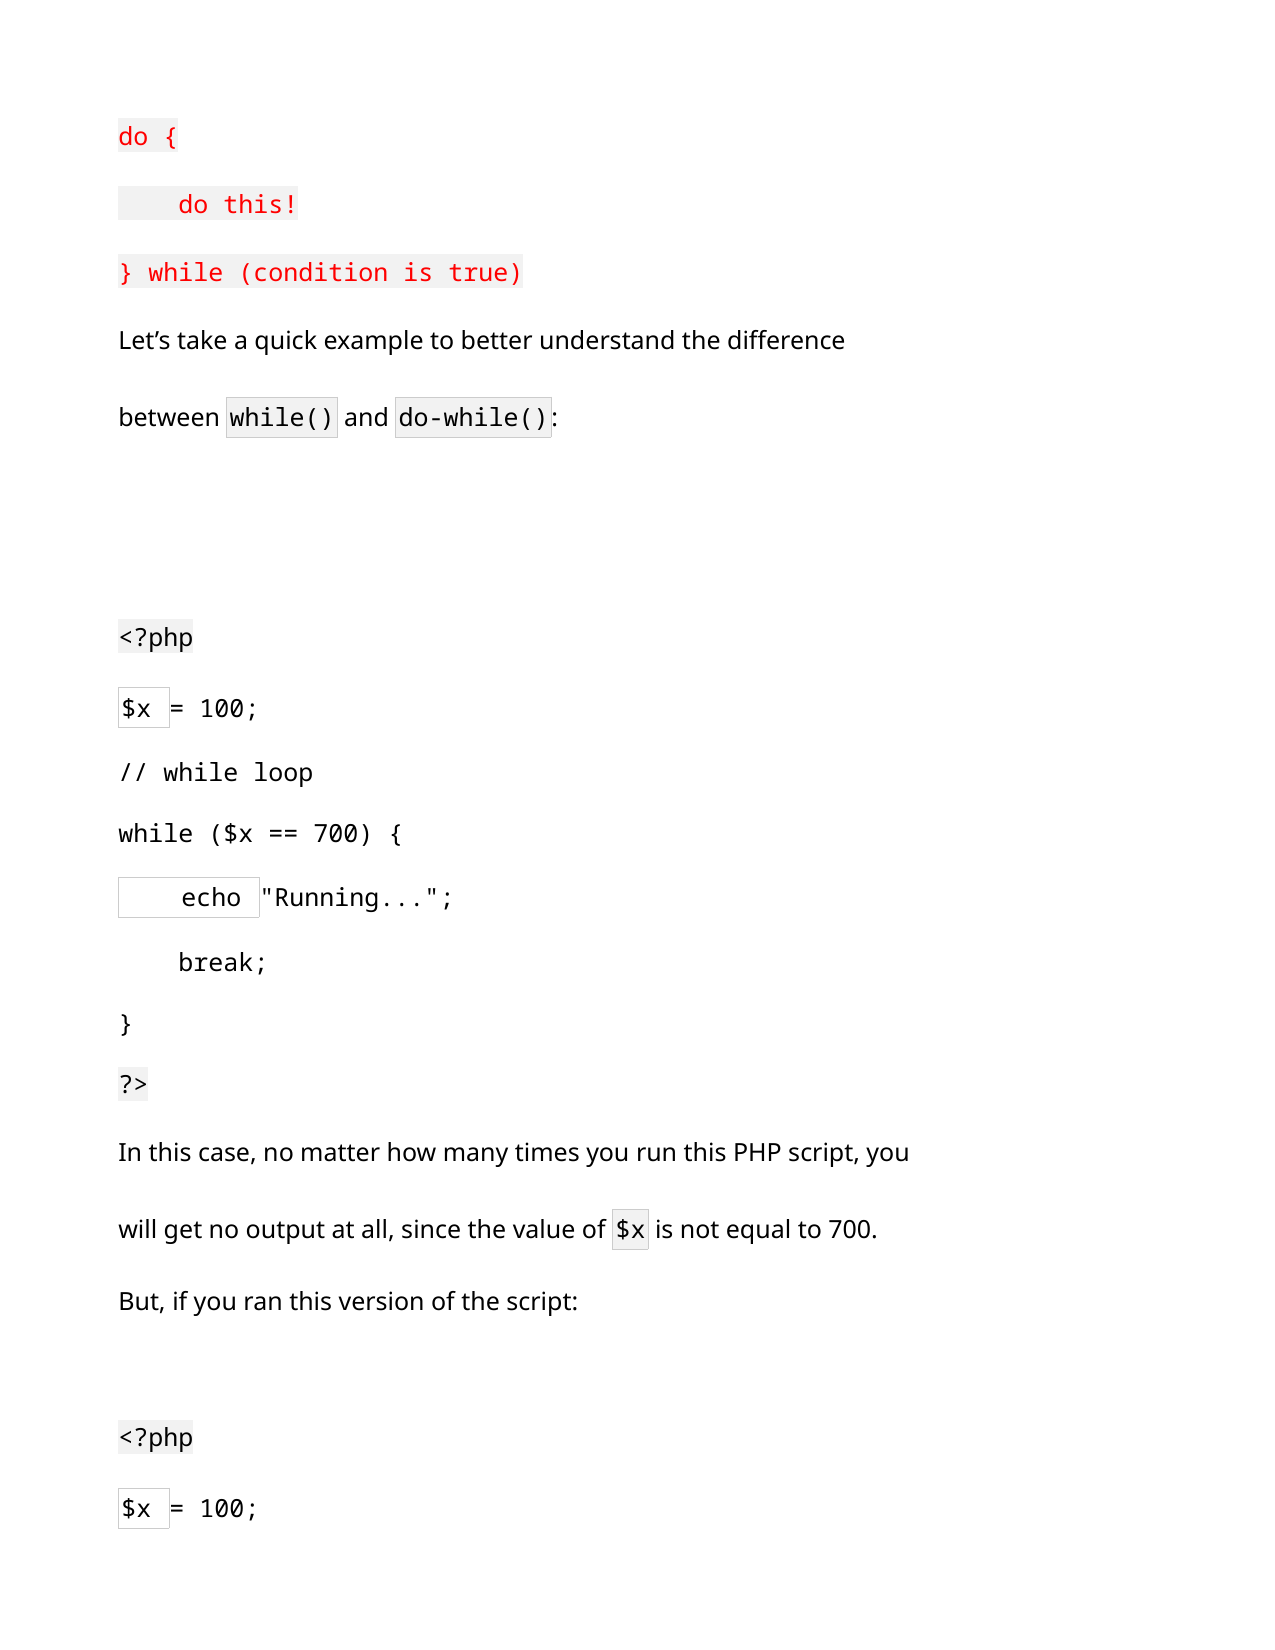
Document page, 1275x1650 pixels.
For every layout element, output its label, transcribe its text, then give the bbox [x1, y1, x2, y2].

text In this case, no matter how many times you run this PHP script, you will get no output at all, since the value of $x is not equal to 700. But, if you ran this version of the script: [118, 1135, 1157, 1317]
text do { do this! } while (condition is true) [118, 118, 1157, 288]
text $x [119, 1489, 169, 1528]
text Let’s take a quick example to better understand the difference between while() and do-while(): [118, 322, 1157, 437]
text = 100; [170, 1488, 1157, 1528]
text ?> [118, 1067, 1157, 1101]
text <?php [118, 1351, 1157, 1454]
text $x = 100; // while loop while ($x == 700) { [118, 687, 1157, 850]
text <?php [118, 477, 1157, 653]
text echo "Running..."; break; } [118, 877, 1157, 1040]
